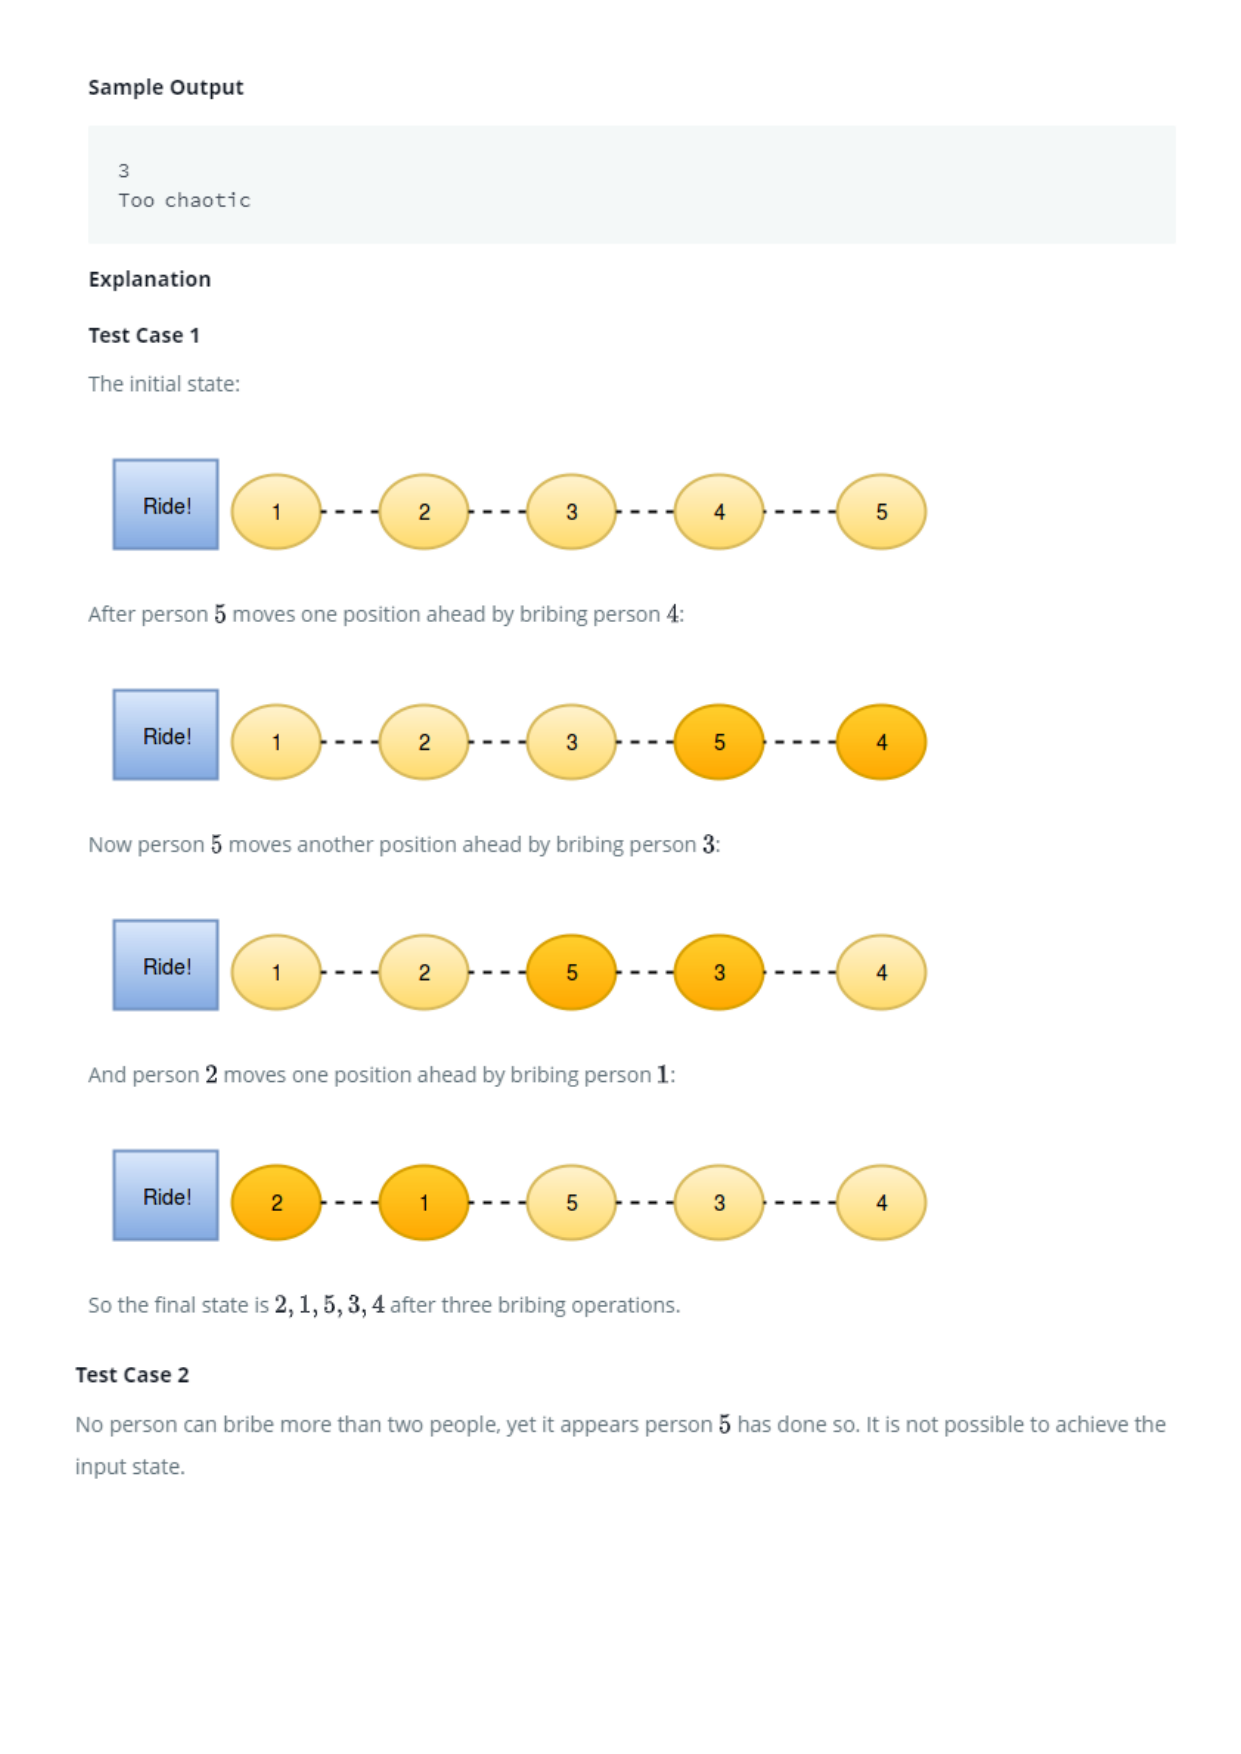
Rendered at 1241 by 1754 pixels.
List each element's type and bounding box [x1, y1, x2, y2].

picture [59, 59, 1182, 1332]
picture [59, 1360, 1182, 1482]
